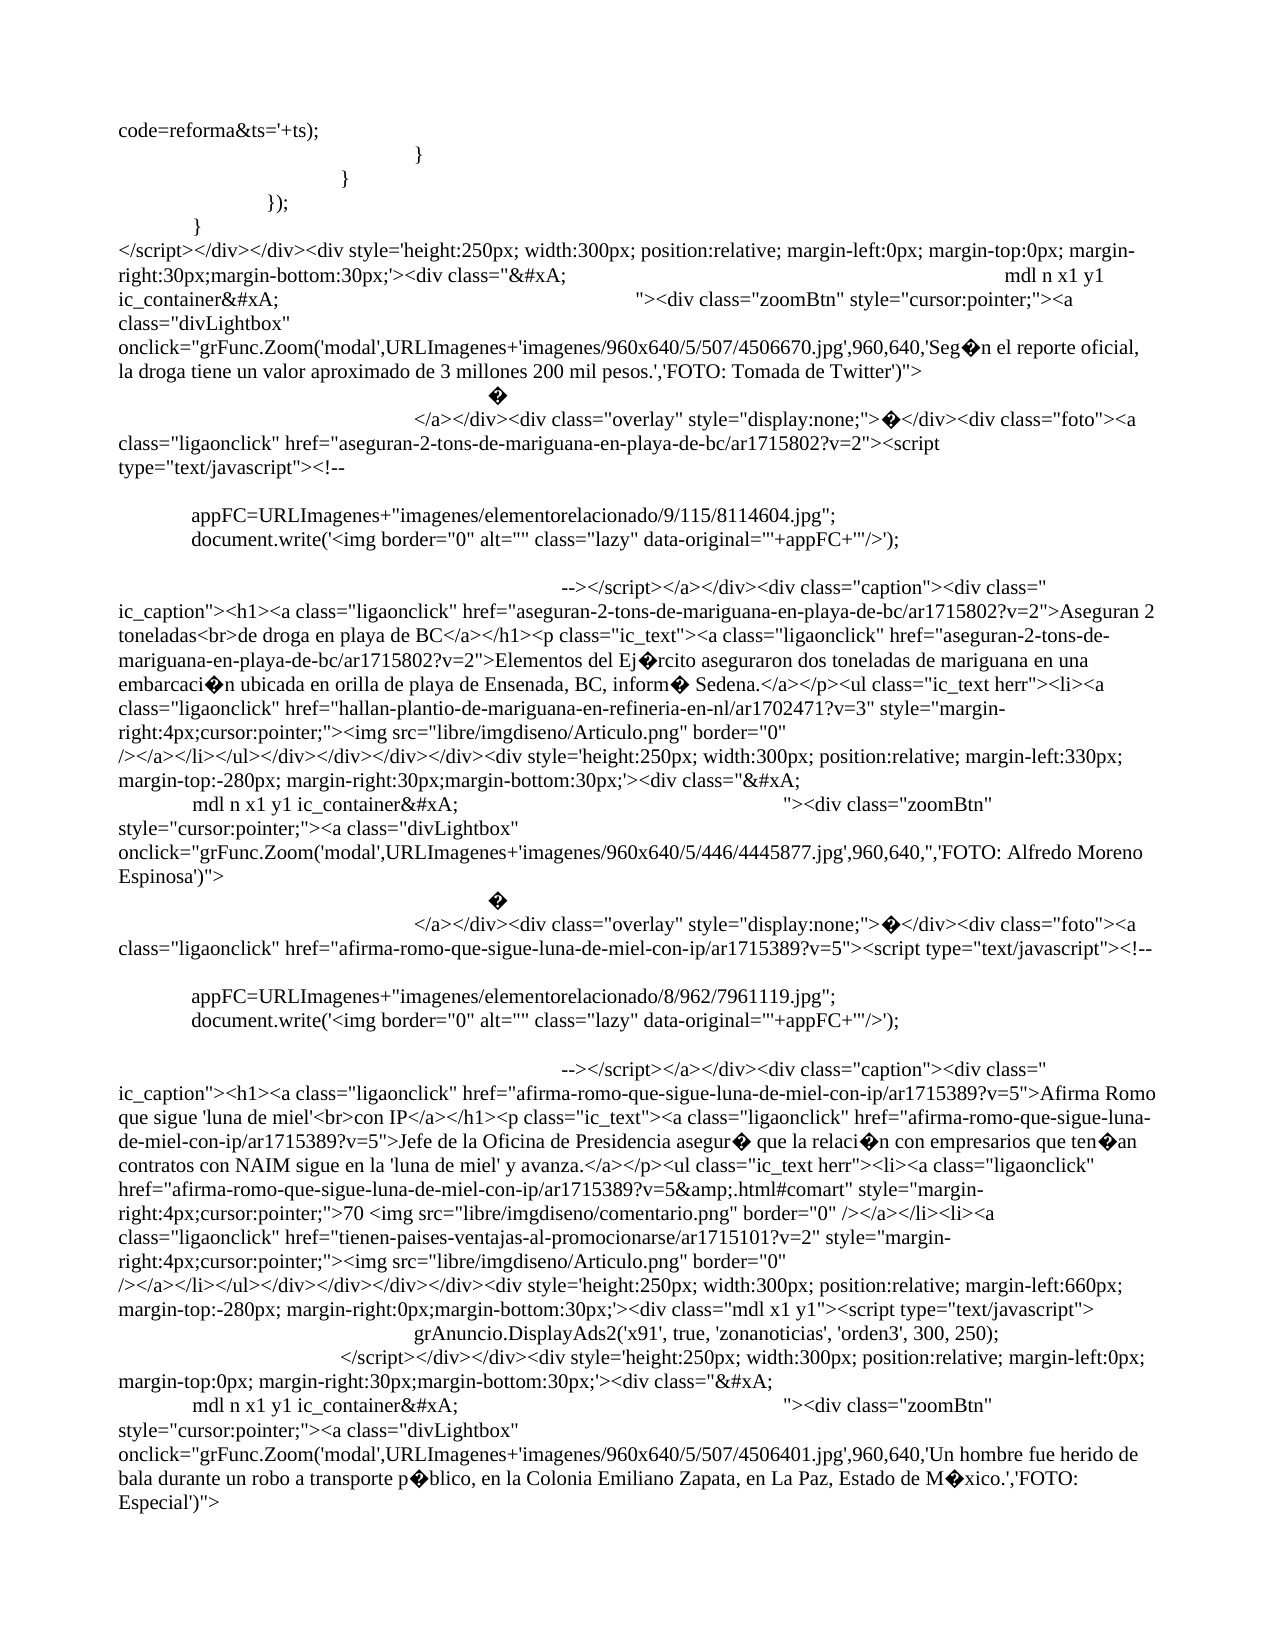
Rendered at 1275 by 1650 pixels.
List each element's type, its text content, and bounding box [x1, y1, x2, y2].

text � [118, 888, 1157, 912]
text appFC=URLImagenes+"imagenes/elementorelacionado/9/115/8114604.jpg"; [118, 503, 1157, 527]
text document.write('<img border="0" alt="" class="lazy" data-original="'+appFC+'"/>'); [118, 1008, 1157, 1032]
text code=reforma&ts='+ts); [118, 118, 1157, 142]
text } [118, 214, 1157, 238]
text </script></div></div><div style='height:250px; width:300px; position:relative; margin-left:0px; margin-top:0px; margin-right:30px;margin-bottom:30px;'><div class="&#xA; mdl n x1 y1 ic_container&#xA; "><div class="zoomBtn" style="cursor:pointer;"><a class="divLightbox" onclick="grFunc.Zoom('modal',URLImagenes+'imagenes/960x640/5/507/4506670.jpg',960,640,'Seg�n el reporte oficial, la droga tiene un valor aproximado de 3 millones 200 mil pesos.','FOTO: Tomada de Twitter')"> [118, 238, 1157, 383]
text � [118, 383, 1157, 407]
text }); [118, 190, 1157, 214]
text } [118, 166, 1157, 190]
text } [118, 142, 1157, 166]
text </script></div></div><div style='height:250px; width:300px; position:relative; margin-left:0px; margin-top:0px; margin-right:30px;margin-bottom:30px;'><div class="&#xA; mdl n x1 y1 ic_container&#xA; "><div class="zoomBtn" style="cursor:pointer;"><a class="divLightbox" onclick="grFunc.Zoom('modal',URLImagenes+'imagenes/960x640/5/507/4506401.jpg',960,640,'Un hombre fue herido de bala durante un robo a transporte p�blico, en la Colonia Emiliano Zapata, en La Paz, Estado de M�xico.','FOTO: Especial')"> [118, 1345, 1157, 1514]
text appFC=URLImagenes+"imagenes/elementorelacionado/8/962/7961119.jpg"; [118, 984, 1157, 1008]
text grAnuncio.DisplayAds2('x91', true, 'zonanoticias', 'orden3', 300, 250); [118, 1321, 1157, 1345]
text --></script></a></div><div class="caption"><div class=" ic_caption"><h1><a class="ligaonclick" href="aseguran-2-tons-de-mariguana-en-playa-de-bc/ar1715802?v=2">Aseguran 2 toneladas<br>de droga en playa de BC</a></h1><p class="ic_text"><a class="ligaonclick" href="aseguran-2-tons-de-mariguana-en-playa-de-bc/ar1715802?v=2">Elementos del Ej�rcito aseguraron dos toneladas de mariguana en una embarcaci�n ubicada en orilla de playa de Ensenada, BC, inform� Sedena.</a></p><ul class="ic_text herr"><li><a class="ligaonclick" href="hallan-plantio-de-mariguana-en-refineria-en-nl/ar1702471?v=3" style="margin-right:4px;cursor:pointer;"><img src="libre/imgdiseno/Articulo.png" border="0" /></a></li></ul></div></div></div></div><div style='height:250px; width:300px; position:relative; margin-left:330px; margin-top:-280px; margin-right:30px;margin-bottom:30px;'><div class="&#xA; mdl n x1 y1 ic_container&#xA; "><div class="zoomBtn" style="cursor:pointer;"><a class="divLightbox" onclick="grFunc.Zoom('modal',URLImagenes+'imagenes/960x640/5/446/4445877.jpg',960,640,'','FOTO: Alfredo Moreno Espinosa')"> [118, 575, 1157, 888]
text </a></div><div class="overlay" style="display:none;">�</div><div class="foto"><a class="ligaonclick" href="aseguran-2-tons-de-mariguana-en-playa-de-bc/ar1715802?v=2"><script type="text/javascript"><!-- [118, 407, 1157, 479]
text document.write('<img border="0" alt="" class="lazy" data-original="'+appFC+'"/>'); [118, 527, 1157, 551]
text --></script></a></div><div class="caption"><div class=" ic_caption"><h1><a class="ligaonclick" href="afirma-romo-que-sigue-luna-de-miel-con-ip/ar1715389?v=5">Afirma Romo que sigue 'luna de miel'<br>con IP</a></h1><p class="ic_text"><a class="ligaonclick" href="afirma-romo-que-sigue-luna-de-miel-con-ip/ar1715389?v=5">Jefe de la Oficina de Presidencia asegur� que la relaci�n con empresarios que ten�an contratos con NAIM sigue en la 'luna de miel' y avanza.</a></p><ul class="ic_text herr"><li><a class="ligaonclick" href="afirma-romo-que-sigue-luna-de-miel-con-ip/ar1715389?v=5&amp;.html#comart" style="margin-right:4px;cursor:pointer;">70 <img src="libre/imgdiseno/comentario.png" border="0" /></a></li><li><a class="ligaonclick" href="tienen-paises-ventajas-al-promocionarse/ar1715101?v=2" style="margin-right:4px;cursor:pointer;"><img src="libre/imgdiseno/Articulo.png" border="0" /></a></li></ul></div></div></div></div><div style='height:250px; width:300px; position:relative; margin-left:660px; margin-top:-280px; margin-right:0px;margin-bottom:30px;'><div class="mdl x1 y1"><script type="text/javascript"> [118, 1057, 1157, 1321]
text </a></div><div class="overlay" style="display:none;">�</div><div class="foto"><a class="ligaonclick" href="afirma-romo-que-sigue-luna-de-miel-con-ip/ar1715389?v=5"><script type="text/javascript"><!-- [118, 912, 1157, 960]
